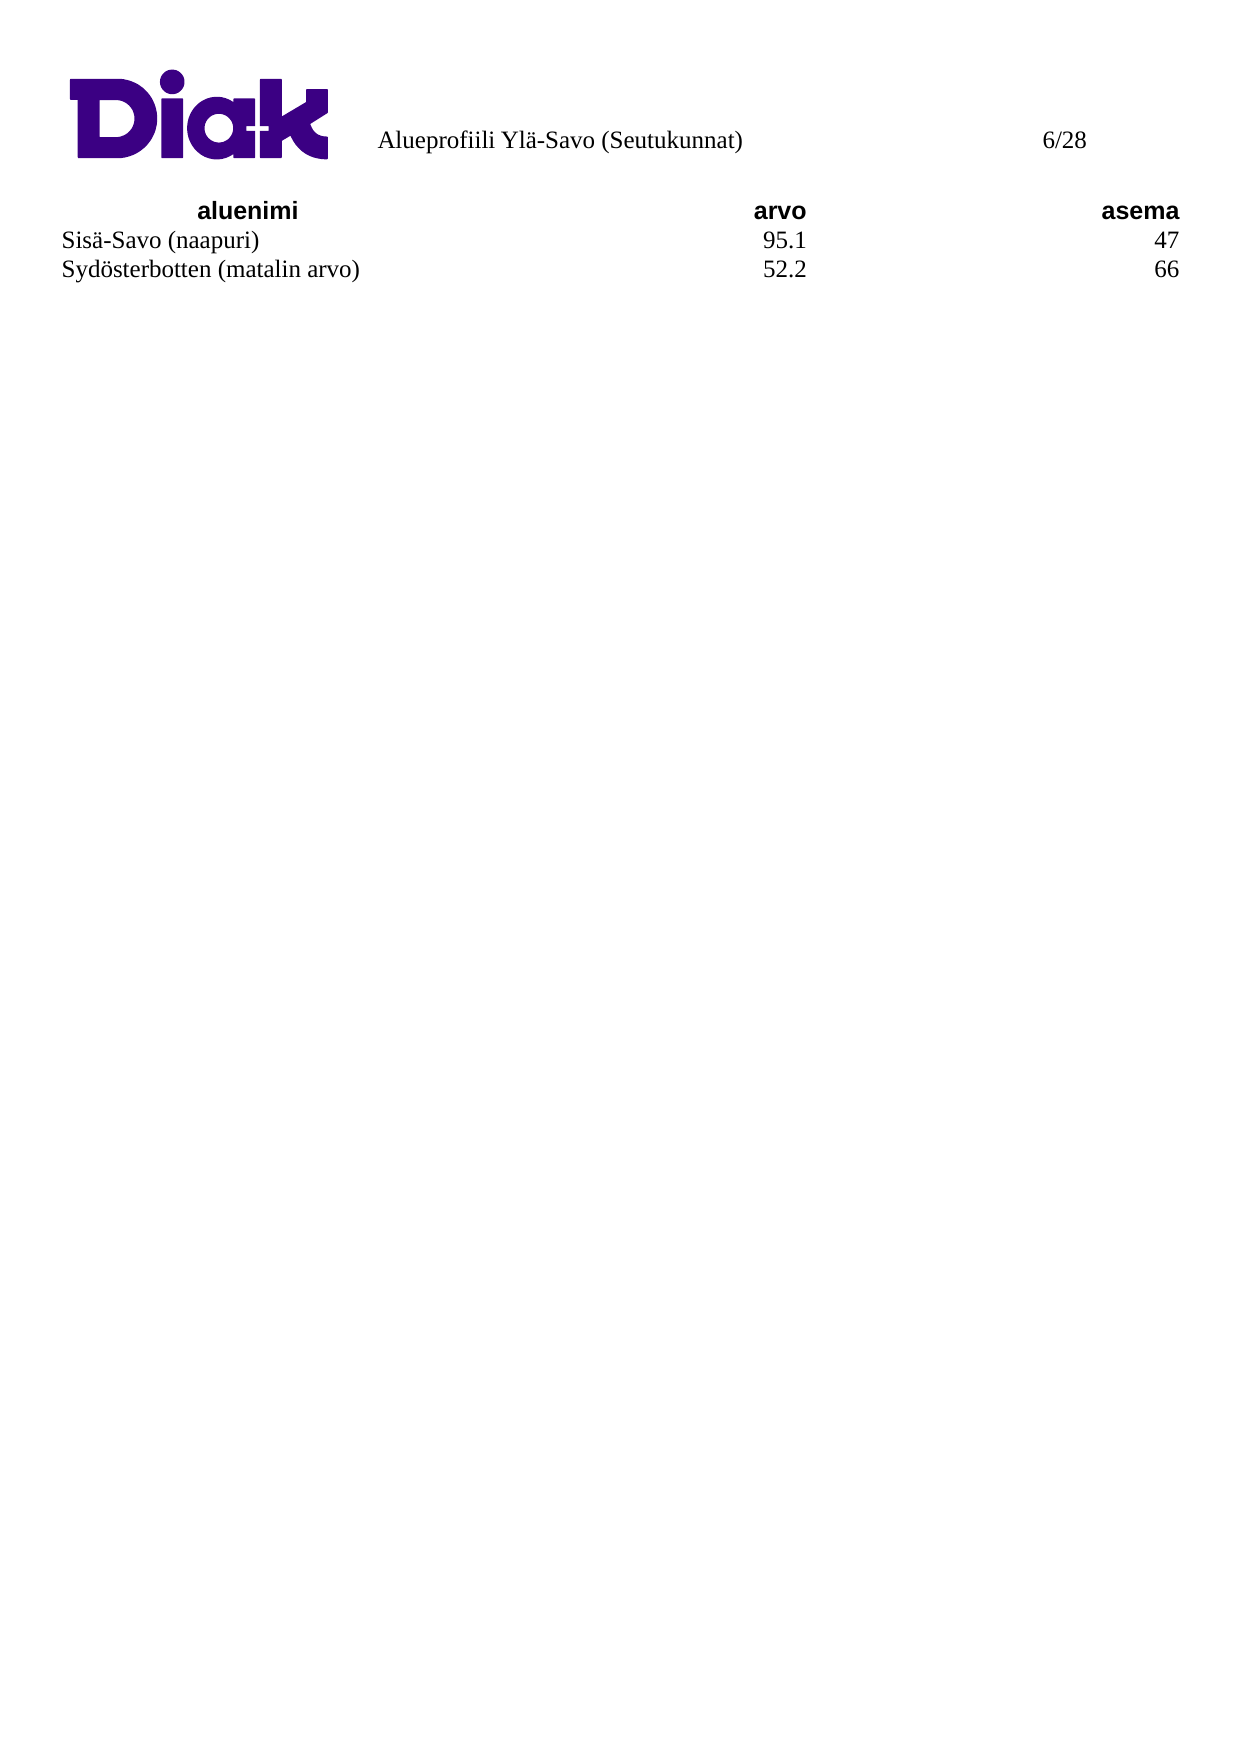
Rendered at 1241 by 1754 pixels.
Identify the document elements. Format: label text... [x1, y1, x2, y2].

table_cell Sisä-Savo (naapuri) [61, 225, 434, 254]
table_cell 47 [806, 225, 1179, 254]
table_cell 95.1 [434, 225, 806, 254]
table_header asema [806, 196, 1179, 225]
table_cell 66 [806, 254, 1179, 282]
table_cell Sydösterbotten (matalin arvo) [61, 254, 434, 282]
table_header aluenimi [61, 196, 434, 225]
table_header arvo [434, 196, 806, 225]
table_cell 52.2 [434, 254, 806, 282]
